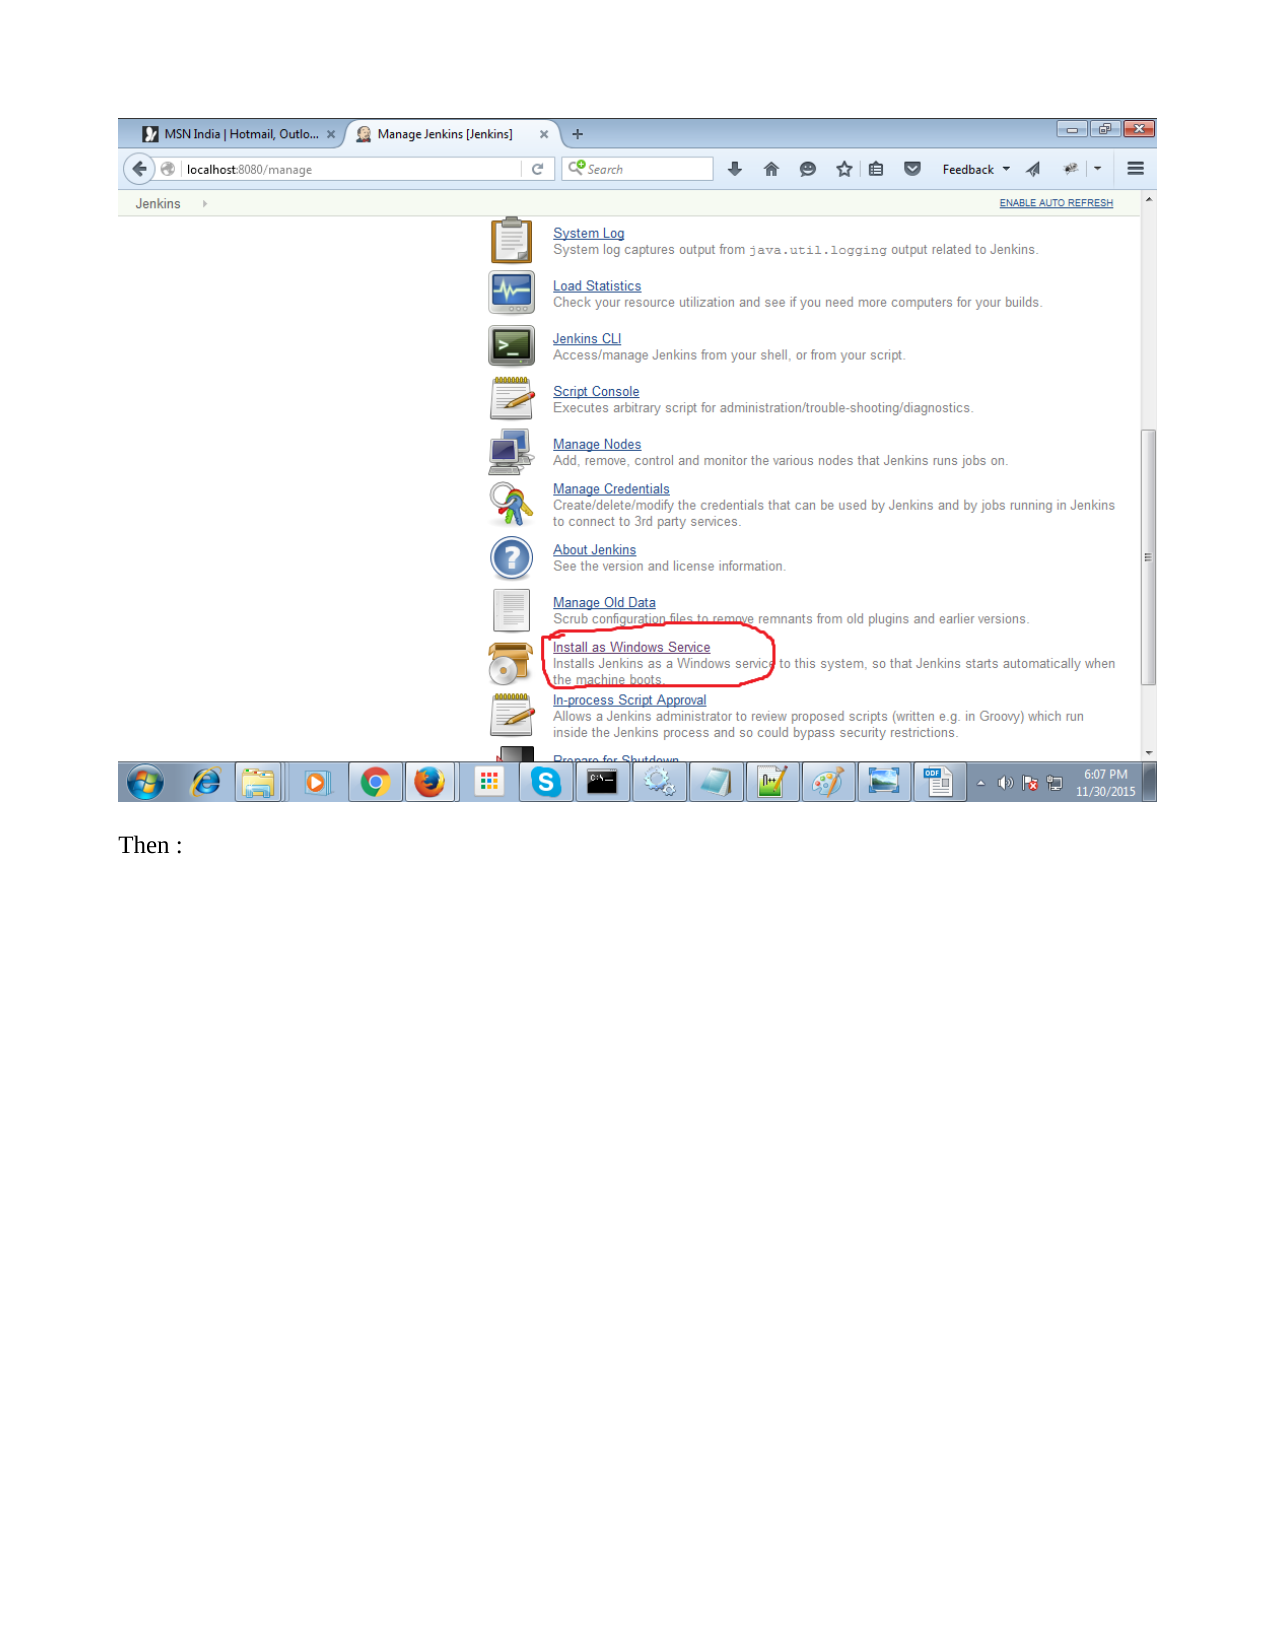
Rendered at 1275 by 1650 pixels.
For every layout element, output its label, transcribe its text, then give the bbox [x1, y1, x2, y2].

picture [118, 118, 1157, 802]
text Then : [118, 831, 1157, 859]
